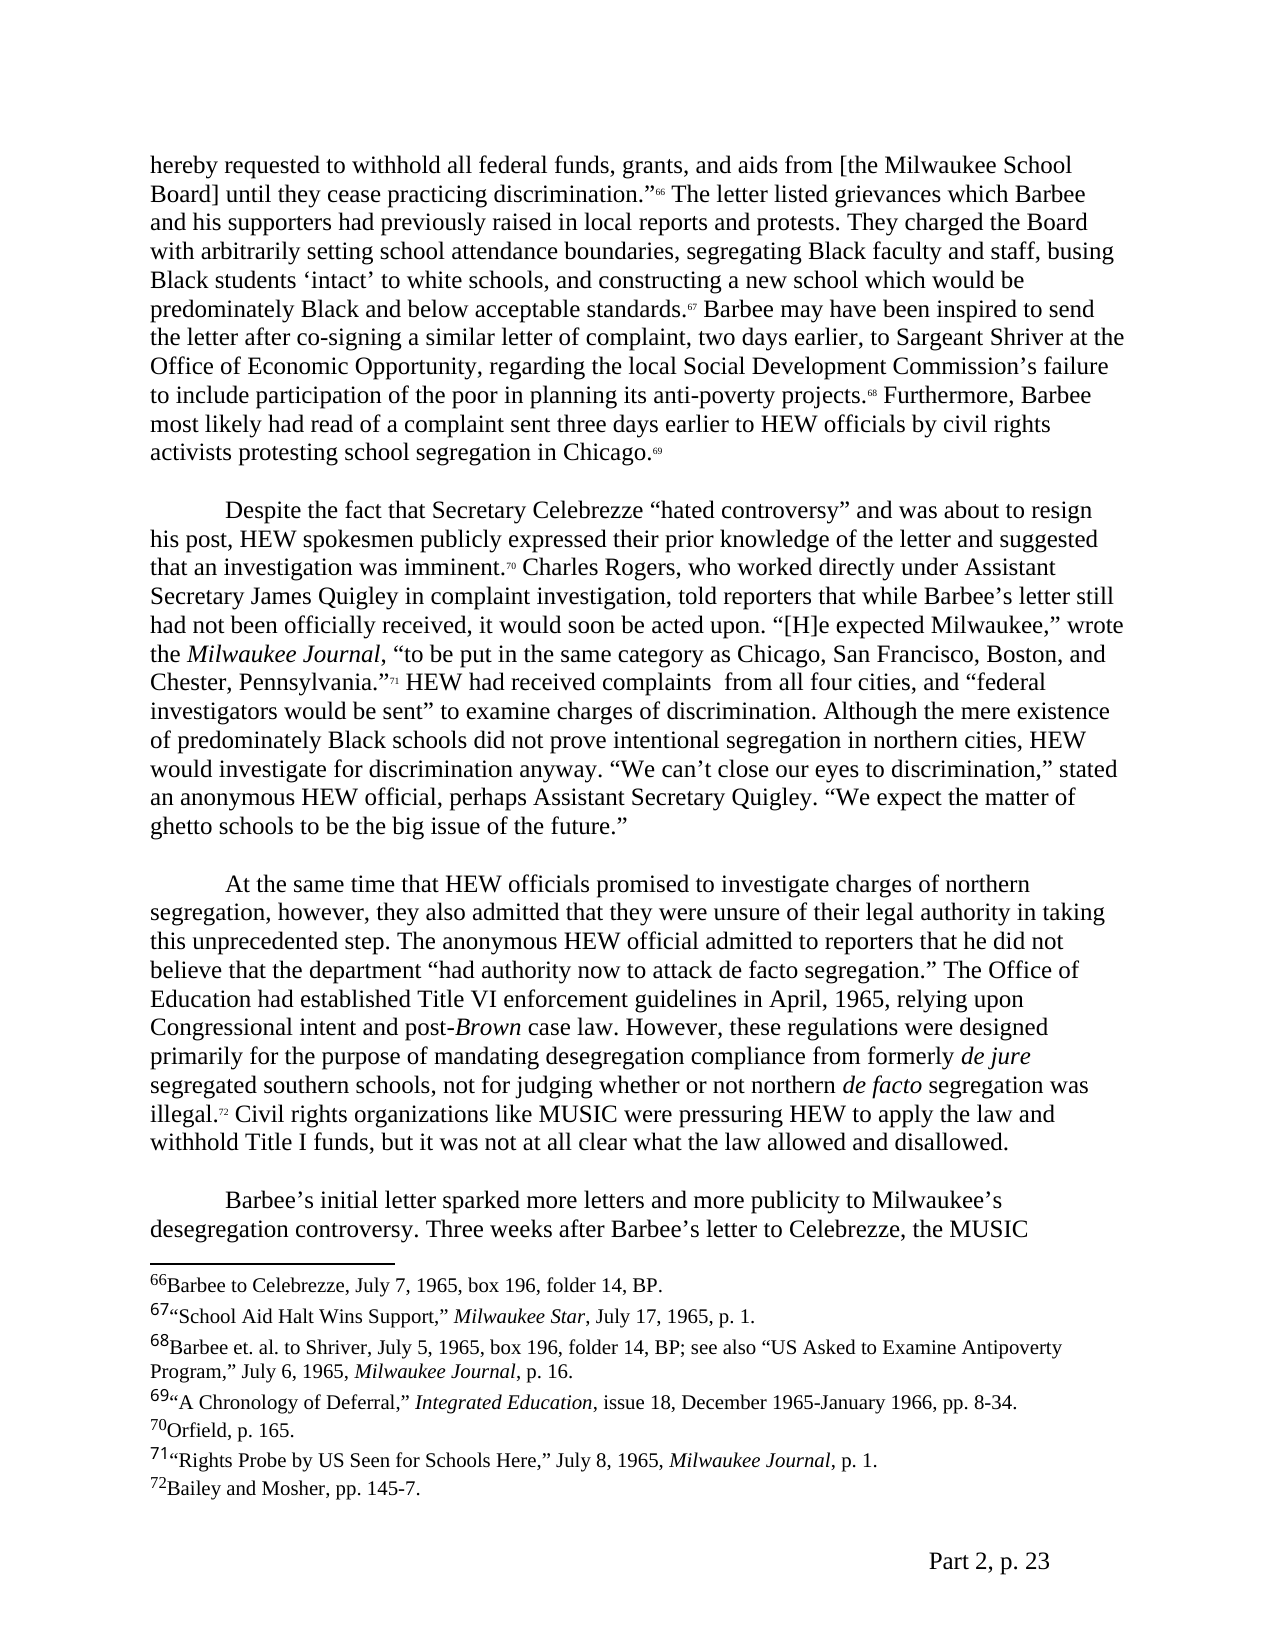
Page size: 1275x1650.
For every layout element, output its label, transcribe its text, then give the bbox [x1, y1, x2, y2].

text “School Aid Halt Wins Support,” Milwaukee Star, July 17, 1965, p. 1. [150, 1297, 1125, 1328]
text “A Chronology of Deferral,” Integrated Education, issue 18, December 1965-January 1966, pp. 8-34. [150, 1383, 1125, 1414]
text Orfield, p. 165. [150, 1414, 1125, 1442]
text At the same time that HEW officials promised to investigate charges of northern segregation, however, they also admitted that they were unsure of their legal authority in taking this unprecedented step. The anonymous HEW official admitted to reporters that he did not believe that the department “had authority now to attack de facto segregation.” The Office of Education had established Title VI enforcement guidelines in April, 1965, relying upon Congressional intent and post-Brown case law. However, these regulations were designed primarily for the purpose of mandating desegregation compliance from formerly de jure segregated southern schools, not for judging whether or not northern de facto segregation was illegal. Civil rights organizations like MUSIC were pressuring HEW to apply the law and withhold Title I funds, but it was not at all clear what the law allowed and disallowed. [150, 869, 1125, 1156]
text Barbee to Celebrezze, July 7, 1965, box 196, folder 14, BP. [150, 1270, 1125, 1297]
text Barbee et. al. to Shriver, July 5, 1965, box 196, folder 14, BP; see also “US Asked to Examine Antipoverty Program,” July 6, 1965, Milwaukee Journal, p. 16. [150, 1328, 1125, 1383]
text hereby requested to withhold all federal funds, grants, and aids from [the Milwaukee School Board] until they cease practicing discrimination.” The letter listed grievances which Barbee and his supporters had previously raised in local reports and protests. They charged the Board with arbitrarily setting school attendance boundaries, segregating Black faculty and staff, busing Black students ‘intact’ to white schools, and constructing a new school which would be predominately Black and below acceptable standards. Barbee may have been inspired to send the letter after co-signing a similar letter of complaint, two days earlier, to Sargeant Shriver at the Office of Economic Opportunity, regarding the local Social Development Commission’s failure to include participation of the poor in planning its anti-poverty projects. Furthermore, Barbee most likely had read of a complaint sent three days earlier to HEW officials by civil rights activists protesting school segregation in Chicago. [150, 150, 1125, 466]
text “Rights Probe by US Seen for Schools Here,” July 8, 1965, Milwaukee Journal, p. 1. [150, 1442, 1125, 1473]
text Barbee’s initial letter sparked more letters and more publicity to Milwaukee’s desegregation controversy. Three weeks after Barbee’s letter to Celebrezze, the MUSIC [150, 1185, 1125, 1242]
text Bailey and Mosher, pp. 145-7. [150, 1473, 1125, 1500]
text Despite the fact that Secretary Celebrezze “hated controversy” and was about to resign his post, HEW spokesmen publicly expressed their prior knowledge of the letter and suggested that an investigation was imminent. Charles Rogers, who worked directly under Assistant Secretary James Quigley in complaint investigation, told reporters that while Barbee’s letter still had not been officially received, it would soon be acted upon. “[H]e expected Milwaukee,” wrote the Milwaukee Journal, “to be put in the same category as Chicago, San Francisco, Boston, and Chester, Pennsylvania.” HEW had received complaints from all four cities, and “federal investigators would be sent” to examine charges of discrimination. Although the mere existence of predominately Black schools did not prove intentional segregation in northern cities, HEW would investigate for discrimination anyway. “We can’t close our eyes to discrimination,” stated an anonymous HEW official, perhaps Assistant Secretary Quigley. “We expect the matter of ghetto schools to be the big issue of the future.” [150, 495, 1125, 840]
